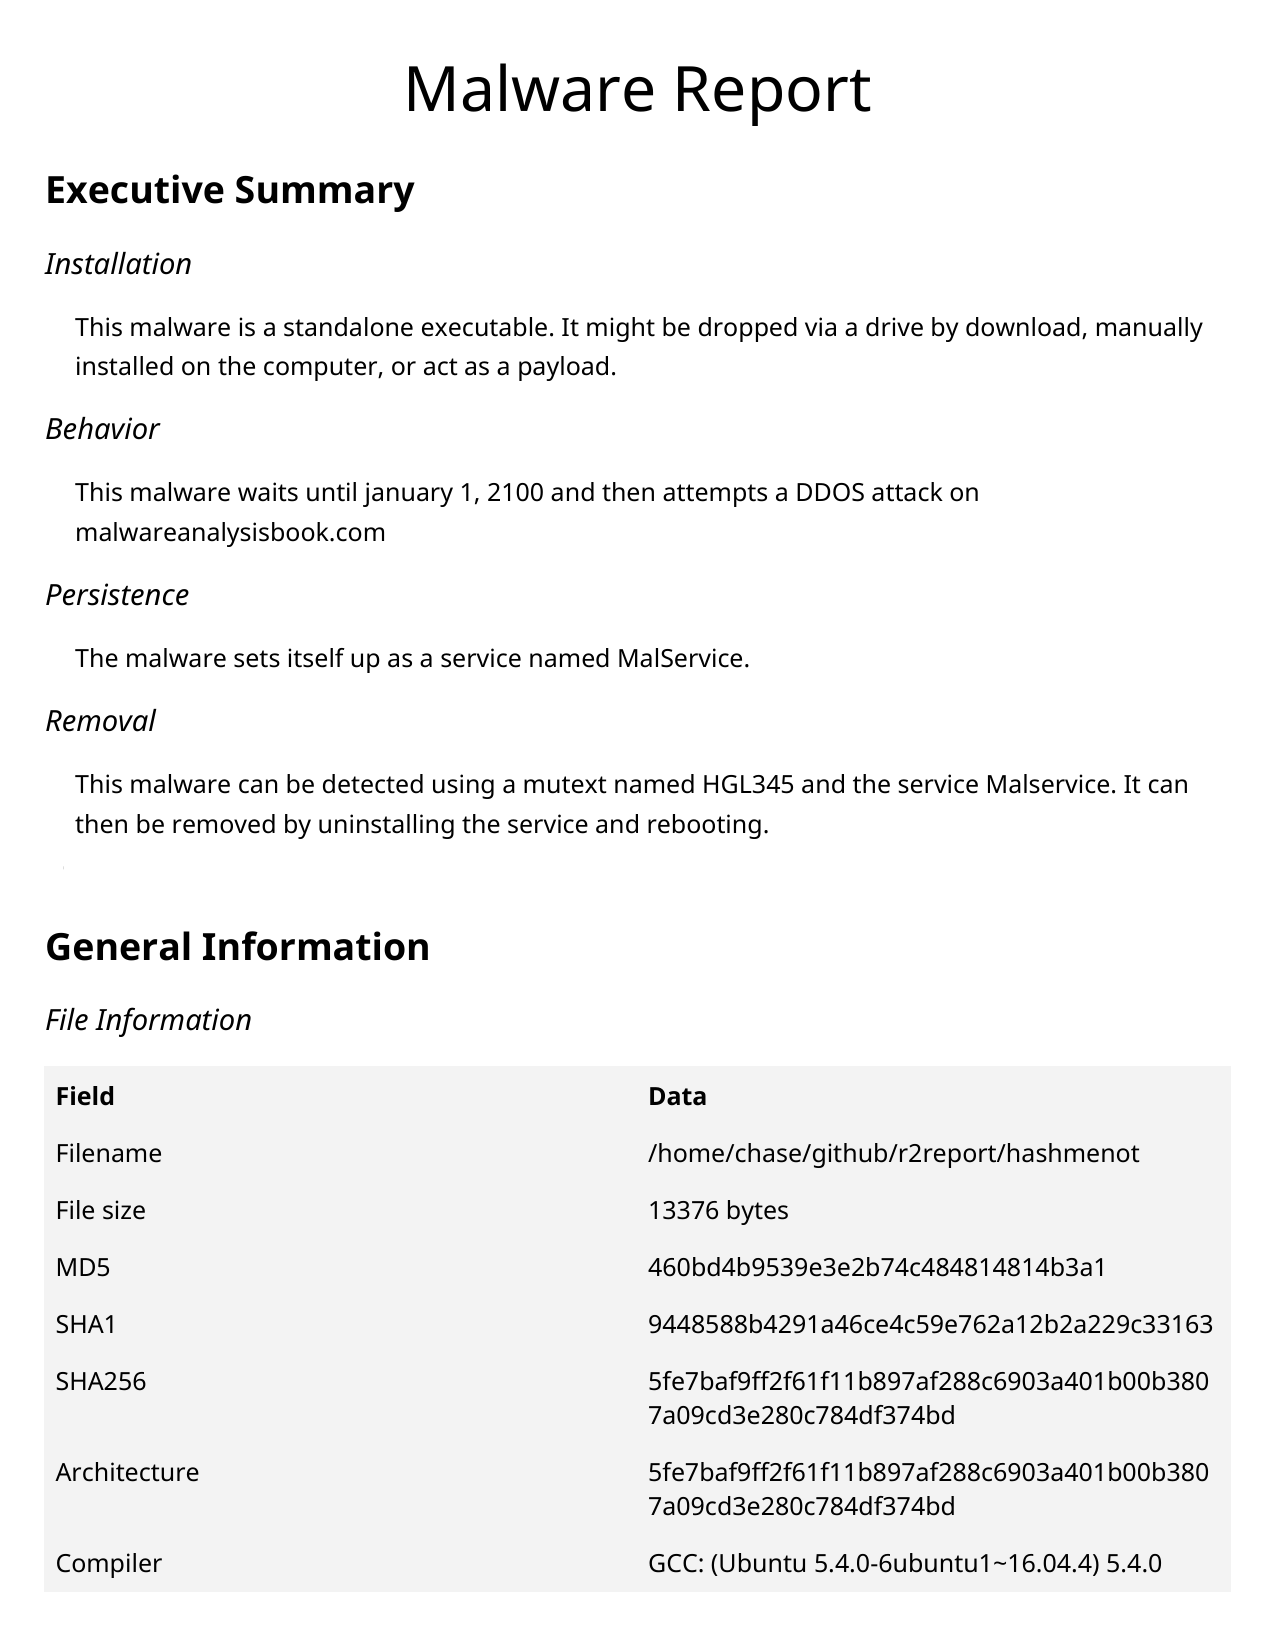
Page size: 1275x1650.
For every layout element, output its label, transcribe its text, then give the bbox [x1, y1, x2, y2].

subtitle Removal [45, 701, 1230, 740]
table_cell File size [46, 1182, 636, 1237]
text The malware sets itself up as a service named MalService. [75, 641, 1230, 675]
table_cell 13376 bytes [639, 1182, 1229, 1237]
subtitle File Information [45, 1000, 1230, 1039]
table_cell 5fe7baf9ff2f61f11b897af288c6903a401b00b3807a09cd3e280c784df374bd [639, 1353, 1229, 1442]
table_header Field [46, 1068, 636, 1123]
table_cell Architecture [46, 1444, 636, 1533]
subtitle Behavior [45, 409, 1230, 448]
text This malware is a standalone executable. It might be dropped via a drive by download, manually installed on the computer, or act as a payload. [75, 309, 1230, 383]
table_cell SHA256 [46, 1353, 636, 1442]
text This malware can be detected using a mutext named HGL345 and the service Malservice. It can then be removed by uninstalling the service and rebooting. [75, 767, 1230, 840]
table_header Data [639, 1068, 1229, 1123]
subtitle General Information [45, 920, 1230, 971]
subtitle Installation [45, 243, 1230, 283]
table_cell Filename [46, 1125, 636, 1180]
subtitle Persistence [45, 574, 1230, 614]
table_cell 9448588b4291a46ce4c59e762a12b2a229c33163 [639, 1296, 1229, 1351]
subtitle Executive Summary [45, 163, 1230, 214]
table_cell SHA1 [46, 1296, 636, 1351]
title Malware Report [45, 45, 1230, 130]
table_cell GCC: (Ubuntu 5.4.0-6ubuntu1~16.04.4) 5.4.0 [639, 1535, 1229, 1590]
table_cell 5fe7baf9ff2f61f11b897af288c6903a401b00b3807a09cd3e280c784df374bd [639, 1444, 1229, 1533]
table_cell Compiler [46, 1535, 636, 1590]
table_cell MD5 [46, 1239, 636, 1294]
text This malware waits until january 1, 2100 and then attempts a DDOS attack on malwareanalysisbook.com [75, 475, 1230, 548]
table_cell 460bd4b9539e3e2b74c484814814b3a1 [639, 1239, 1229, 1294]
table_cell /home/chase/github/r2report/hashmenot [639, 1125, 1229, 1180]
